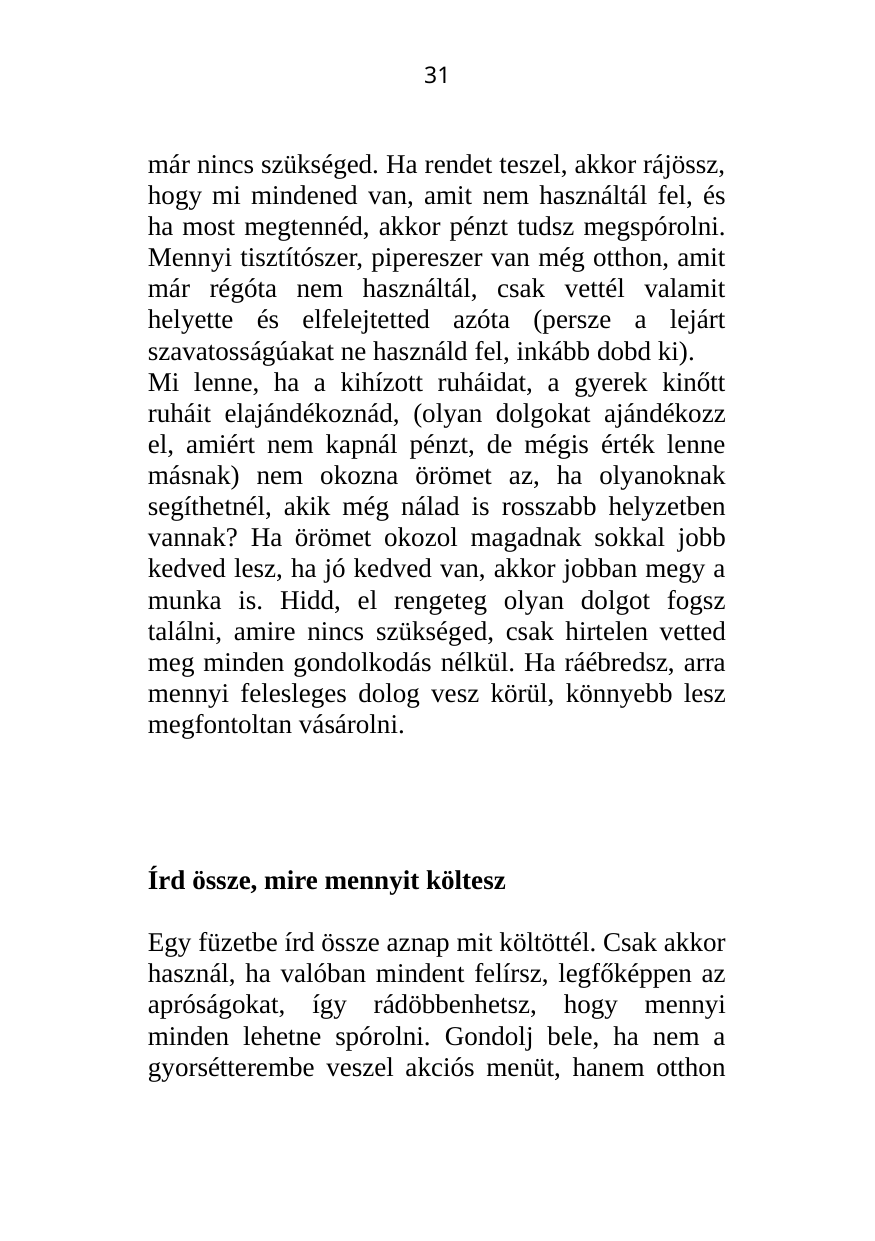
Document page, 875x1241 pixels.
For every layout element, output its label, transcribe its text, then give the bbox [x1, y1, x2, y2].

text Egy füzetbe írd össze aznap mit költöttél. Csak akkor használ, ha valóban mindent felírsz, legfőképpen az apróságokat, így rádöbbenhetsz, hogy mennyi minden lehetne spórolni. Gondolj bele, ha nem a gyorsétterembe veszel akciós menüt, hanem otthon [148, 926, 726, 1082]
text Mi lenne, ha a kihízott ruháidat, a gyerek kinőtt ruháit elajándékoznád, (olyan dolgokat ajándékozz el, amiért nem kapnál pénzt, de mégis érték lenne másnak) nem okozna örömet az, ha olyanoknak segíthetnél, akik még nálad is rosszabb helyzetben vannak? Ha örömet okozol magadnak sokkal jobb kedved lesz, ha jó kedved van, akkor jobban megy a munka is. Hidd, el rengeteg olyan dolgot fogsz találni, amire nincs szükséged, csak hirtelen vetted meg minden gondolkodás nélkül. Ha ráébredsz, arra mennyi felesleges dolog vesz körül, könnyebb lesz megfontoltan vásárolni. [148, 366, 726, 739]
text már nincs szükséged. Ha rendet teszel, akkor rájössz, hogy mi mindened van, amit nem használtál fel, és ha most megtennéd, akkor pénzt tudsz megspórolni. Mennyi tisztítószer, pipereszer van még otthon, amit már régóta nem használtál, csak vettél valamit helyette és elfelejtetted azóta (persze a lejárt szavatosságúakat ne használd fel, inkább dobd ki). [148, 148, 726, 366]
text Írd össze, mire mennyit költesz [148, 864, 726, 895]
